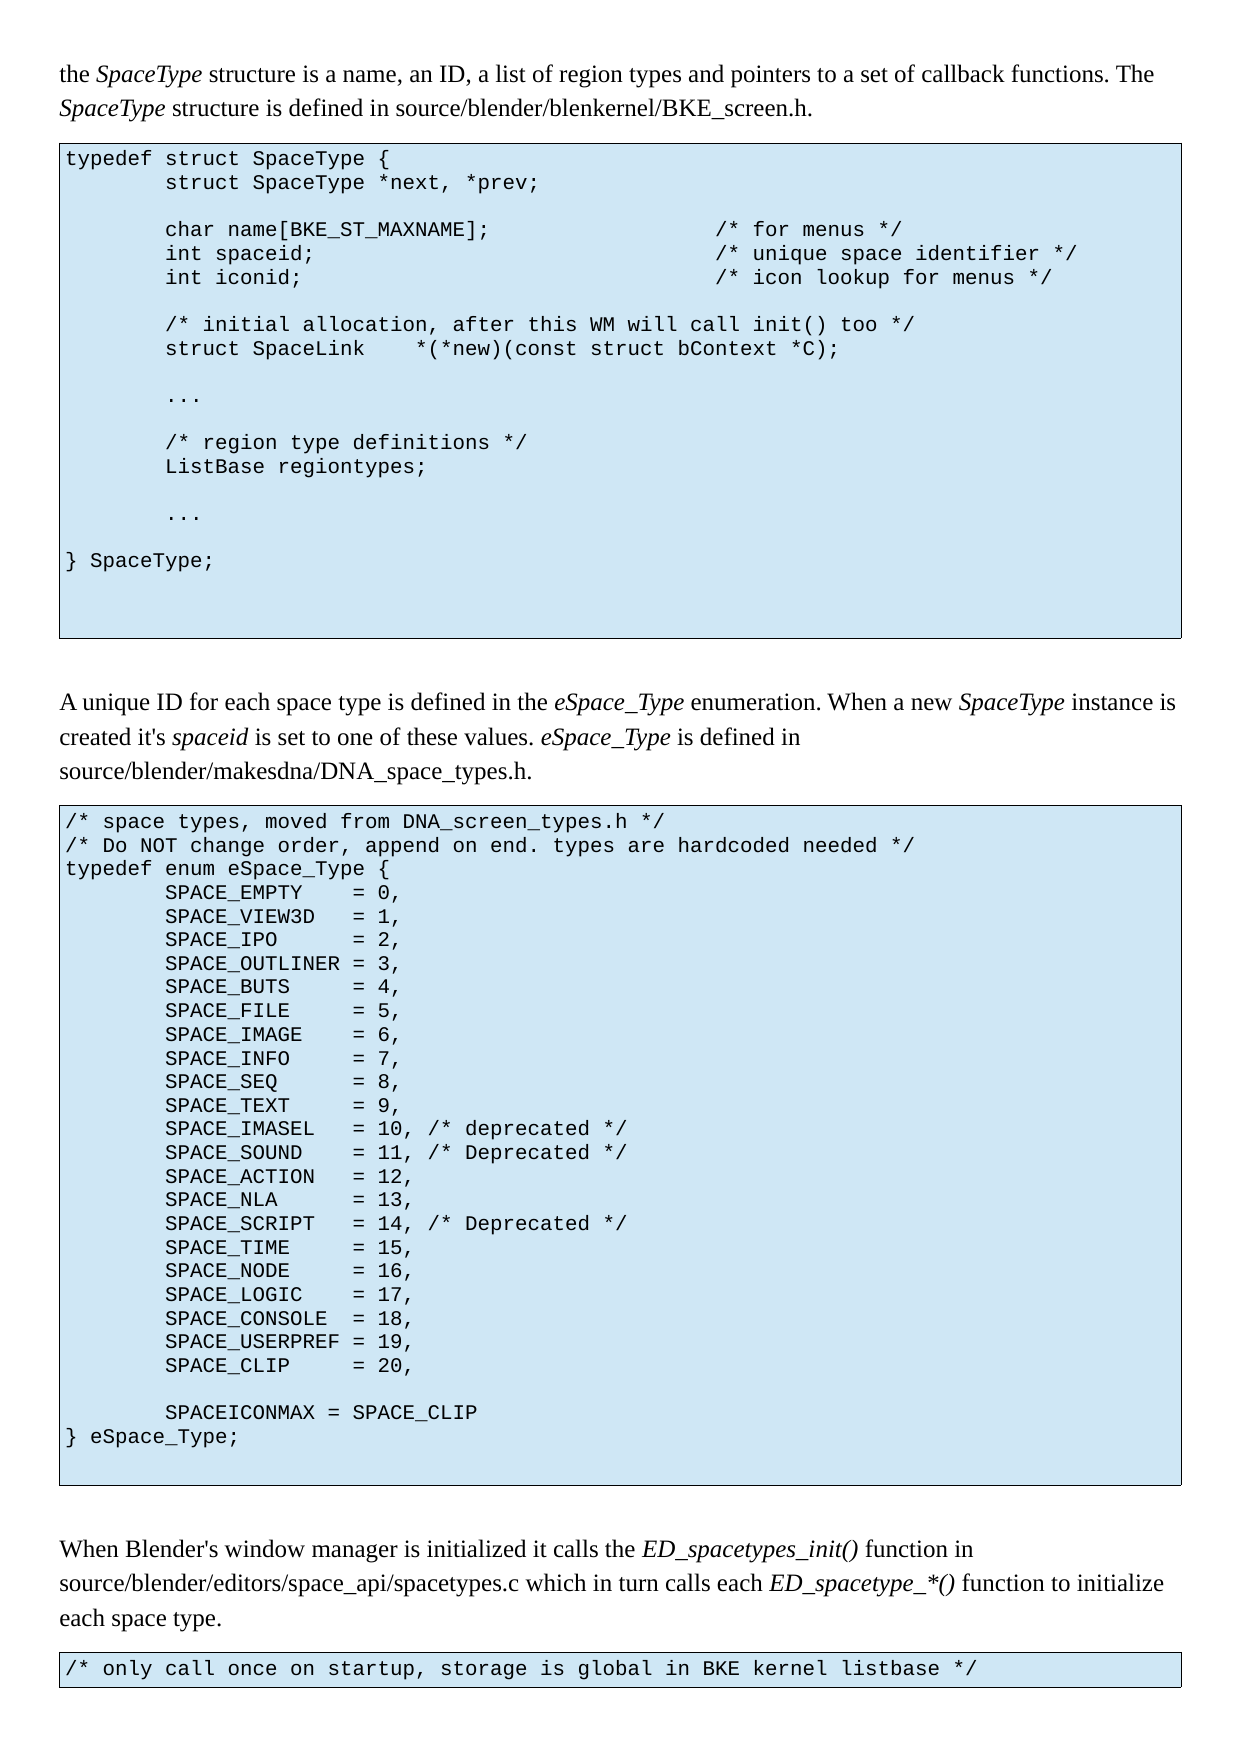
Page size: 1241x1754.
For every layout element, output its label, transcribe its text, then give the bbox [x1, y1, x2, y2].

text the SpaceType structure is a name, an ID, a list of region types and pointers to a set of callback functions. The SpaceType structure is defined in source/blender/blenkernel/BKE_screen.h. [59, 59, 1181, 122]
table_header typedef struct SpaceType { struct SpaceType *next, *prev; char name[BKE_ST_MAXNAME]; /* for menus */ int spaceid; /* unique space identifier */ int iconid; /* icon lookup for menus */ /* initial allocation, after this WM will call init() too */ struct SpaceLink *(*new)(const struct bContext *C); ... /* region type definitions */ ListBase regiontypes; ... } SpaceType; [60, 144, 1181, 638]
text A unique ID for each space type is defined in the eSpace_Type enumeration. When a new SpaceType instance is created it's spaceid is set to one of these values. eSpace_Type is defined in source/blender/makesdna/DNA_space_types.h. [59, 687, 1181, 785]
table_header /* space types, moved from DNA_screen_types.h */ /* Do NOT change order, append on end. types are hardcoded needed */ typedef enum eSpace_Type { SPACE_EMPTY = 0, SPACE_VIEW3D = 1, SPACE_IPO = 2, SPACE_OUTLINER = 3, SPACE_BUTS = 4, SPACE_FILE = 5, SPACE_IMAGE = 6, SPACE_INFO = 7, SPACE_SEQ = 8, SPACE_TEXT = 9, SPACE_IMASEL = 10, /* deprecated */ SPACE_SOUND = 11, /* Deprecated */ SPACE_ACTION = 12, SPACE_NLA = 13, SPACE_SCRIPT = 14, /* Deprecated */ SPACE_TIME = 15, SPACE_NODE = 16, SPACE_LOGIC = 17, SPACE_CONSOLE = 18, SPACE_USERPREF = 19, SPACE_CLIP = 20, SPACEICONMAX = SPACE_CLIP } eSpace_Type; [60, 806, 1181, 1485]
table_header /* only call once on startup, storage is global in BKE kernel listbase */ [60, 1653, 1181, 1687]
text When Blender's window manager is initialized it calls the ED_spacetypes_init() function in source/blender/editors/space_api/spacetypes.c which in turn calls each ED_spacetype_*() function to initialize each space type. [59, 1534, 1181, 1632]
